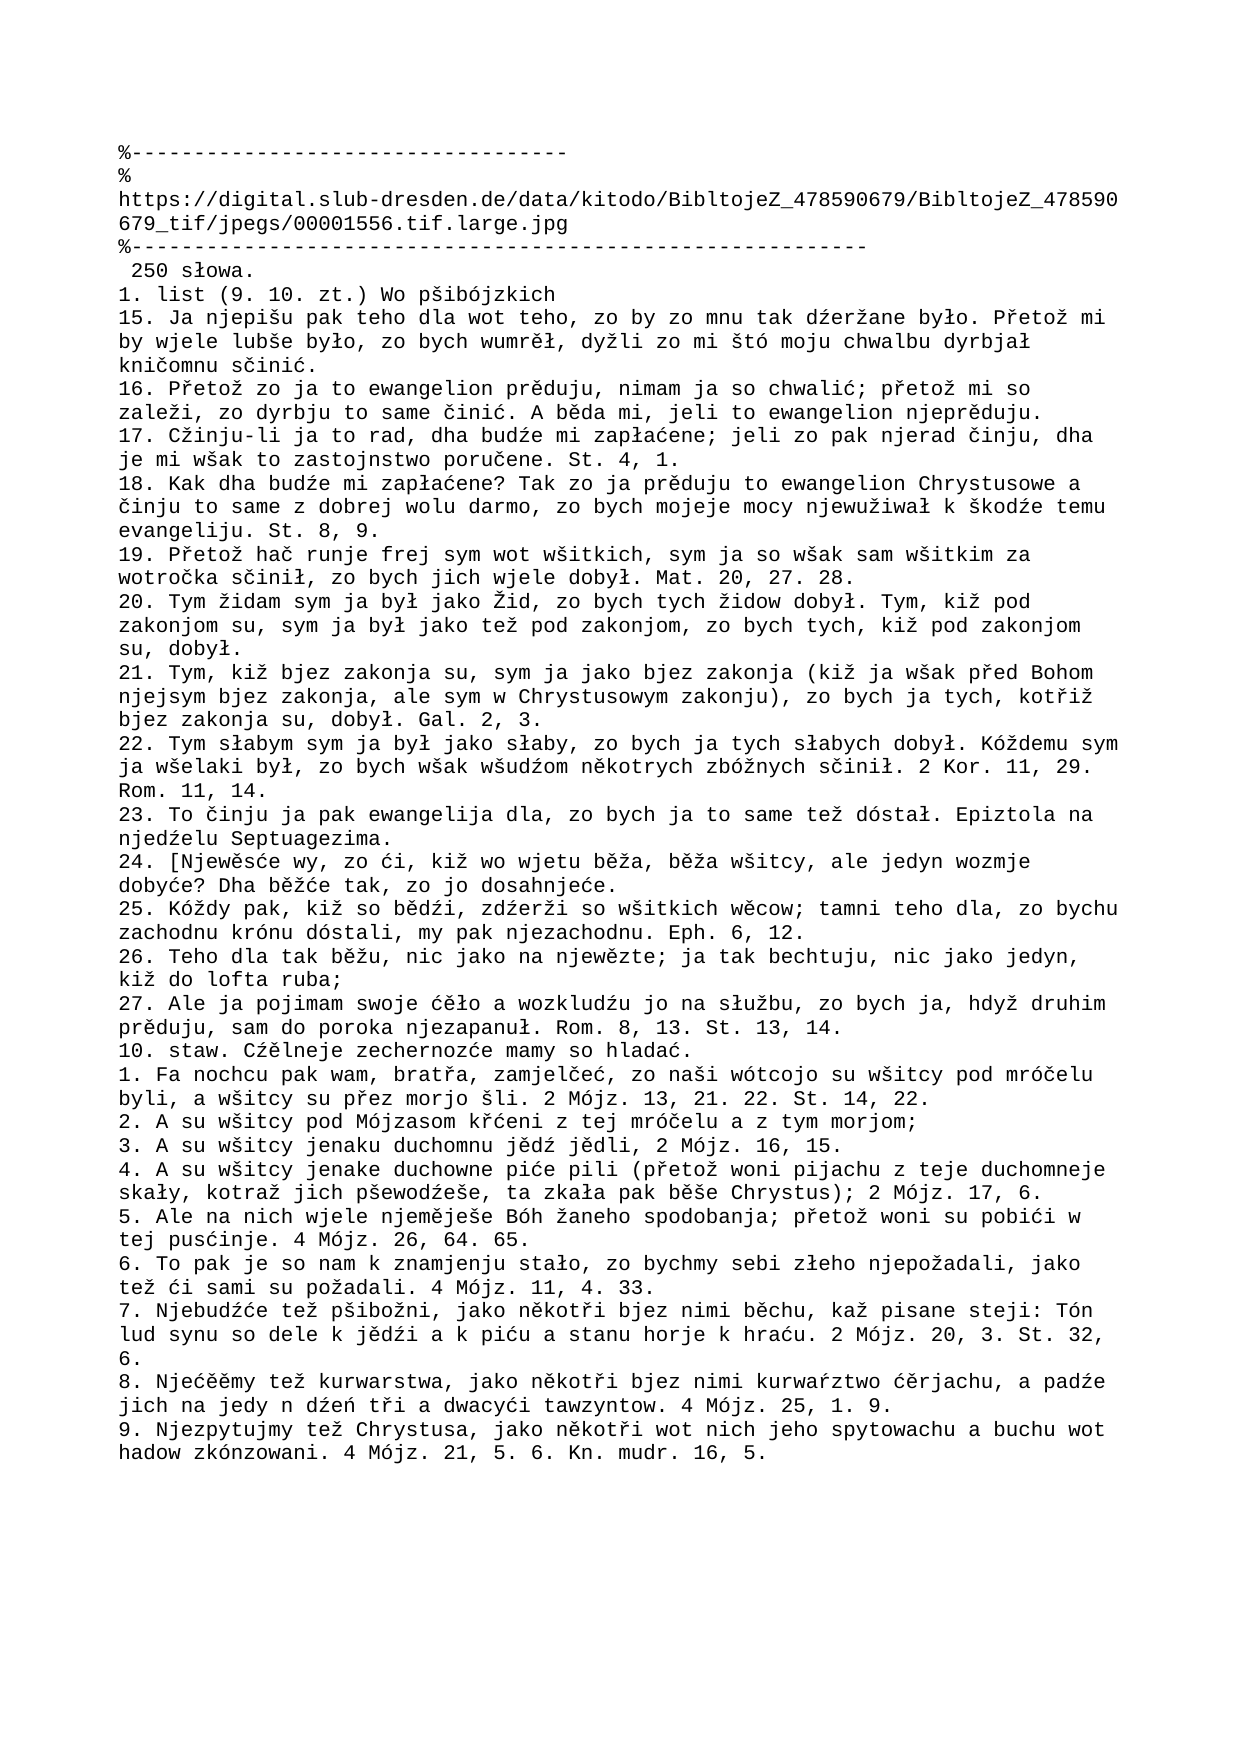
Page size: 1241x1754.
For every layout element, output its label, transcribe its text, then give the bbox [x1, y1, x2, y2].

text % https://digital.slub-dresden.de/data/kitodo/BibltojeZ_478590679/BibltojeZ_478590679_tif/jpegs/00001556.tif.large.jpg [118, 165, 1122, 236]
text 1. list (9. 10. zt.) Wo pšibójzkich [118, 284, 1122, 307]
text 6. To pak je so nam k znamjenju stało, zo bychmy sebi złeho njepožadali, jako tež ći sami su požadali. 4 Mójz. 11, 4. 33. [118, 1253, 1122, 1300]
text 24. [Njewěsće wy, zo ći, kiž wo wjetu běža, běža wšitcy, ale jedyn wozmje dobyće? Dha běžće tak, zo jo dosahnjeće. [118, 851, 1122, 898]
text 23. To činju ja pak ewangelija dla, zo bych ja to same tež dóstał. Epiztola na njedźelu Septuagezima. [118, 804, 1122, 851]
text 10. staw. Cźělneje zechernozće mamy so hladać. [118, 1040, 1122, 1064]
text 27. Ale ja pojimam swoje ćěło a wozkludźu jo na słužbu, zo bych ja, hdyž druhim prěduju, sam do poroka njezapanuł. Rom. 8, 13. St. 13, 14. [118, 993, 1122, 1040]
text 2. A su wšitcy pod Mójzasom křćeni z tej mróčelu a z tym morjom; [118, 1111, 1122, 1135]
text 1. Fa nochcu pak wam, bratřa, zamjelčeć, zo naši wótcojo su wšitcy pod mróčelu byli, a wšitcy su přez morjo šli. 2 Mójz. 13, 21. 22. St. 14, 22. [118, 1064, 1122, 1111]
text 5. Ale na nich wjele njeměješe Bóh žaneho spodobanja; přetož woni su pobići w tej pusćinje. 4 Mójz. 26, 64. 65. [118, 1206, 1122, 1253]
text 20. Tym židam sym ja był jako Žid, zo bych tych židow dobył. Tym, kiž pod zakonjom su, sym ja był jako tež pod zakonjom, zo bych tych, kiž pod zakonjom su, dobył. [118, 591, 1122, 662]
text 18. Kak dha budźe mi zapłaćene? Tak zo ja prěduju to ewangelion Chrystusowe a činju to same z dobrej wolu darmo, zo bych mojeje mocy njewužiwał k škodźe temu evangeliju. St. 8, 9. [118, 473, 1122, 544]
text 21. Tym, kiž bjez zakonja su, sym ja jako bjez zakonja (kiž ja wšak před Bohom njejsym bjez zakonja, ale sym w Chrystusowym zakonju), zo bych ja tych, kotřiž bjez zakonja su, dobył. Gal. 2, 3. [118, 662, 1122, 733]
text 8. Njećěěmy tež kurwarstwa, jako někotři bjez nimi kurwaŕztwo ćěrjachu, a padźe jich na jedy n dźeń tři a dwacyći tawzyntow. 4 Mójz. 25, 1. 9. [118, 1371, 1122, 1419]
text 26. Teho dla tak běžu, nic jako na njewězte; ja tak bechtuju, nic jako jedyn, kiž do lofta ruba; [118, 946, 1122, 993]
text 250 słowa. [118, 260, 1122, 284]
text 15. Ja njepišu pak teho dla wot teho, zo by zo mnu tak dźeržane było. Přetož mi by wjele lubše było, zo bych wumrěł, dyžli zo mi štó moju chwalbu dyrbjał kničomnu sčinić. [118, 307, 1122, 378]
text %----------------------------------- [118, 142, 1122, 165]
text 17. Cžinju-li ja to rad, dha budźe mi zapłaćene; jeli zo pak njerad činju, dha je mi wšak to zastojnstwo poručene. St. 4, 1. [118, 426, 1122, 473]
text 3. A su wšitcy jenaku duchomnu jědź jědli, 2 Mójz. 16, 15. [118, 1135, 1122, 1158]
text %----------------------------------------------------------- [118, 236, 1122, 260]
text 9. Njezpytujmy tež Chrystusa, jako někotři wot nich jeho spytowachu a buchu wot hadow zkónzowani. 4 Mójz. 21, 5. 6. Kn. mudr. 16, 5. [118, 1419, 1122, 1466]
text 4. A su wšitcy jenake duchowne piće pili (přetož woni pijachu z teje duchomneje skały, kotraž jich pšewodźeše, ta zkała pak běše Chrystus); 2 Mójz. 17, 6. [118, 1158, 1122, 1206]
text 22. Tym słabym sym ja był jako słaby, zo bych ja tych słabych dobył. Kóždemu sym ja wšelaki był, zo bych wšak wšudźom někotrych zbóžnych sčinił. 2 Kor. 11, 29. Rom. 11, 14. [118, 733, 1122, 804]
text 16. Přetož zo ja to ewangelion prěduju, nimam ja so chwalić; přetož mi so zaleži, zo dyrbju to same činić. A běda mi, jeli to ewangelion njeprěduju. [118, 378, 1122, 426]
text 25. Kóždy pak, kiž so bědźi, zdźerži so wšitkich wěcow; tamni teho dla, zo bychu zachodnu krónu dóstali, my pak njezachodnu. Eph. 6, 12. [118, 898, 1122, 946]
text 19. Přetož hač runje frej sym wot wšitkich, sym ja so wšak sam wšitkim za wotročka sčinił, zo bych jich wjele dobył. Mat. 20, 27. 28. [118, 544, 1122, 591]
text 7. Njebudźće tež pšibožni, jako někotři bjez nimi běchu, kaž pisane steji: Tón lud synu so dele k jědźi a k piću a stanu horje k hraću. 2 Mójz. 20, 3. St. 32, 6. [118, 1300, 1122, 1371]
